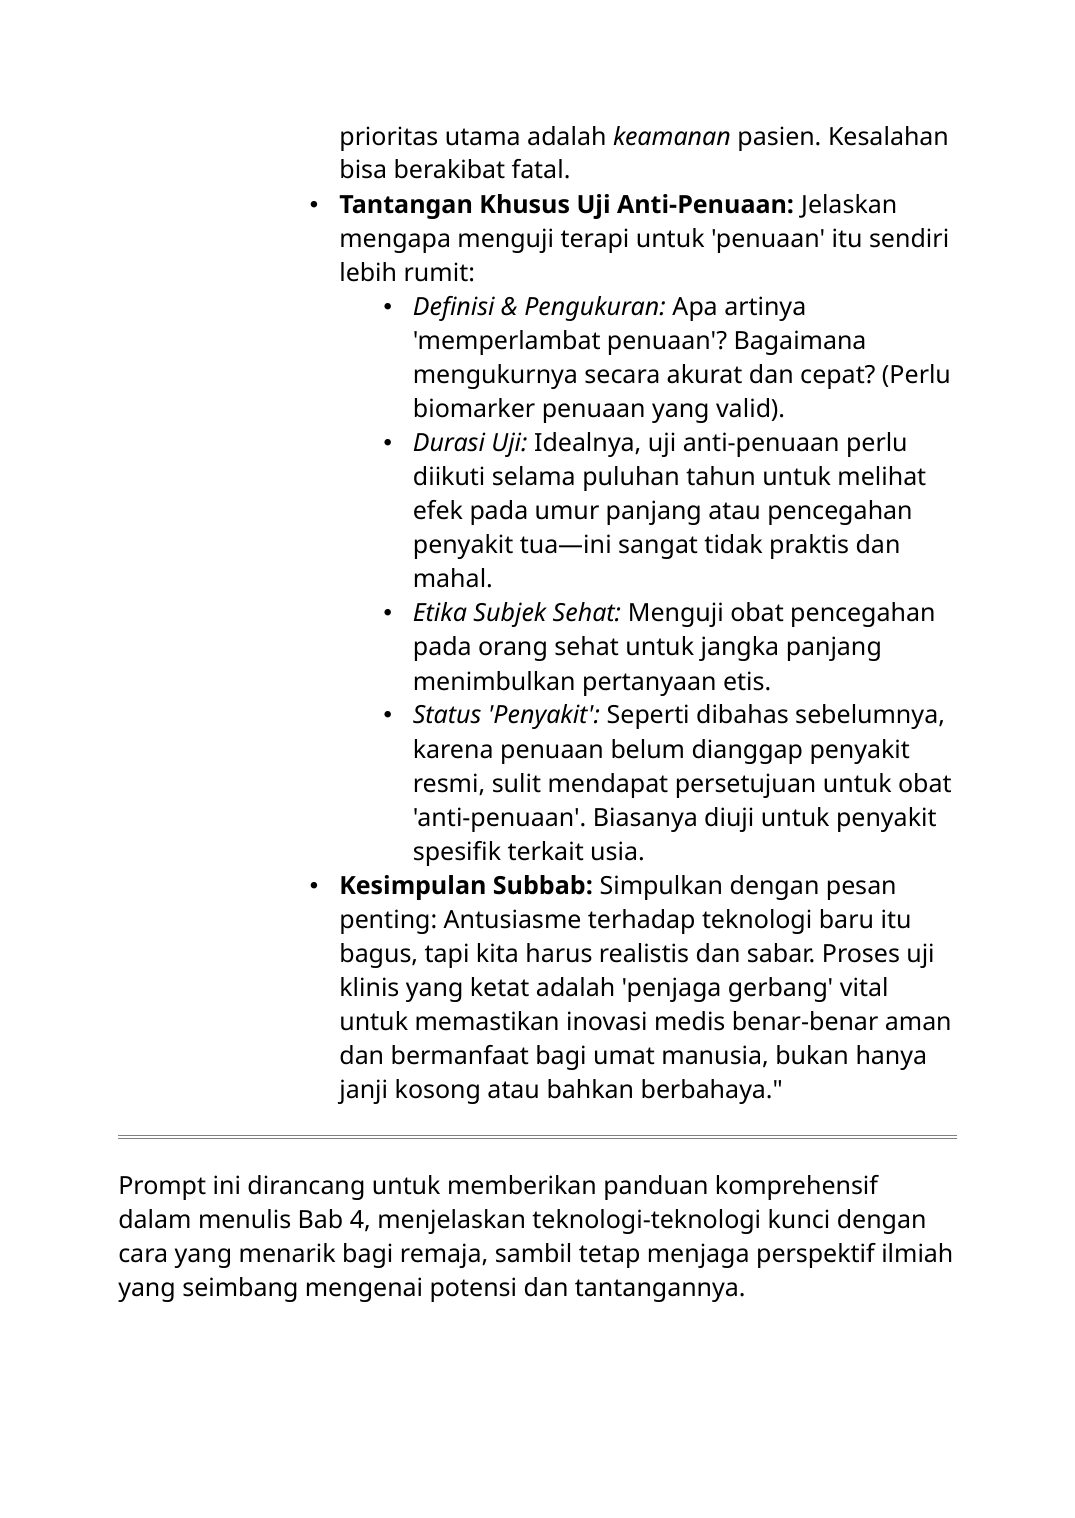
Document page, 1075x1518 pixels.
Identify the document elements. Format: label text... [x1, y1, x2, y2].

list Tantangan Khusus Uji Anti-Penuaan: Jelaskan mengapa menguji terapi untuk 'penuaan' itu sendiri lebih rumit: [309, 186, 957, 288]
list Definisi & Pengukuran: Apa artinya 'memperlambat penuaan'? Bagaimana mengukurnya secara akurat dan cepat? (Perlu biomarker penuaan yang valid). [383, 288, 957, 425]
list prioritas utama adalah keamanan pasien. Kesalahan bisa berakibat fatal. [309, 118, 957, 186]
text Prompt ini dirancang untuk memberikan panduan komprehensif dalam menulis Bab 4, menjelaskan teknologi-teknologi kunci dengan cara yang menarik bagi remaja, sambil tetap menjaga perspektif ilmiah yang seimbang mengenai potensi dan tantangannya. [118, 1167, 957, 1303]
list Etika Subjek Sehat: Menguji obat pencegahan pada orang sehat untuk jangka panjang menimbulkan pertanyaan etis. [383, 595, 957, 697]
list Status 'Penyakit': Seperti dibahas sebelumnya, karena penuaan belum dianggap penyakit resmi, sulit mendapat persetujuan untuk obat 'anti-penuaan'. Biasanya diuji untuk penyakit spesifik terkait usia. [383, 697, 957, 867]
list Durasi Uji: Idealnya, uji anti-penuaan perlu diikuti selama puluhan tahun untuk melihat efek pada umur panjang atau pencegahan penyakit tua—ini sangat tidak praktis dan mahal. [383, 425, 957, 595]
list Kesimpulan Subbab: Simpulkan dengan pesan penting: Antusiasme terhadap teknologi baru itu bagus, tapi kita harus realistis dan sabar. Proses uji klinis yang ketat adalah 'penjaga gerbang' vital untuk memastikan inovasi medis benar-benar aman dan bermanfaat bagi umat manusia, bukan hanya janji kosong atau bahkan berbahaya." [309, 867, 957, 1106]
